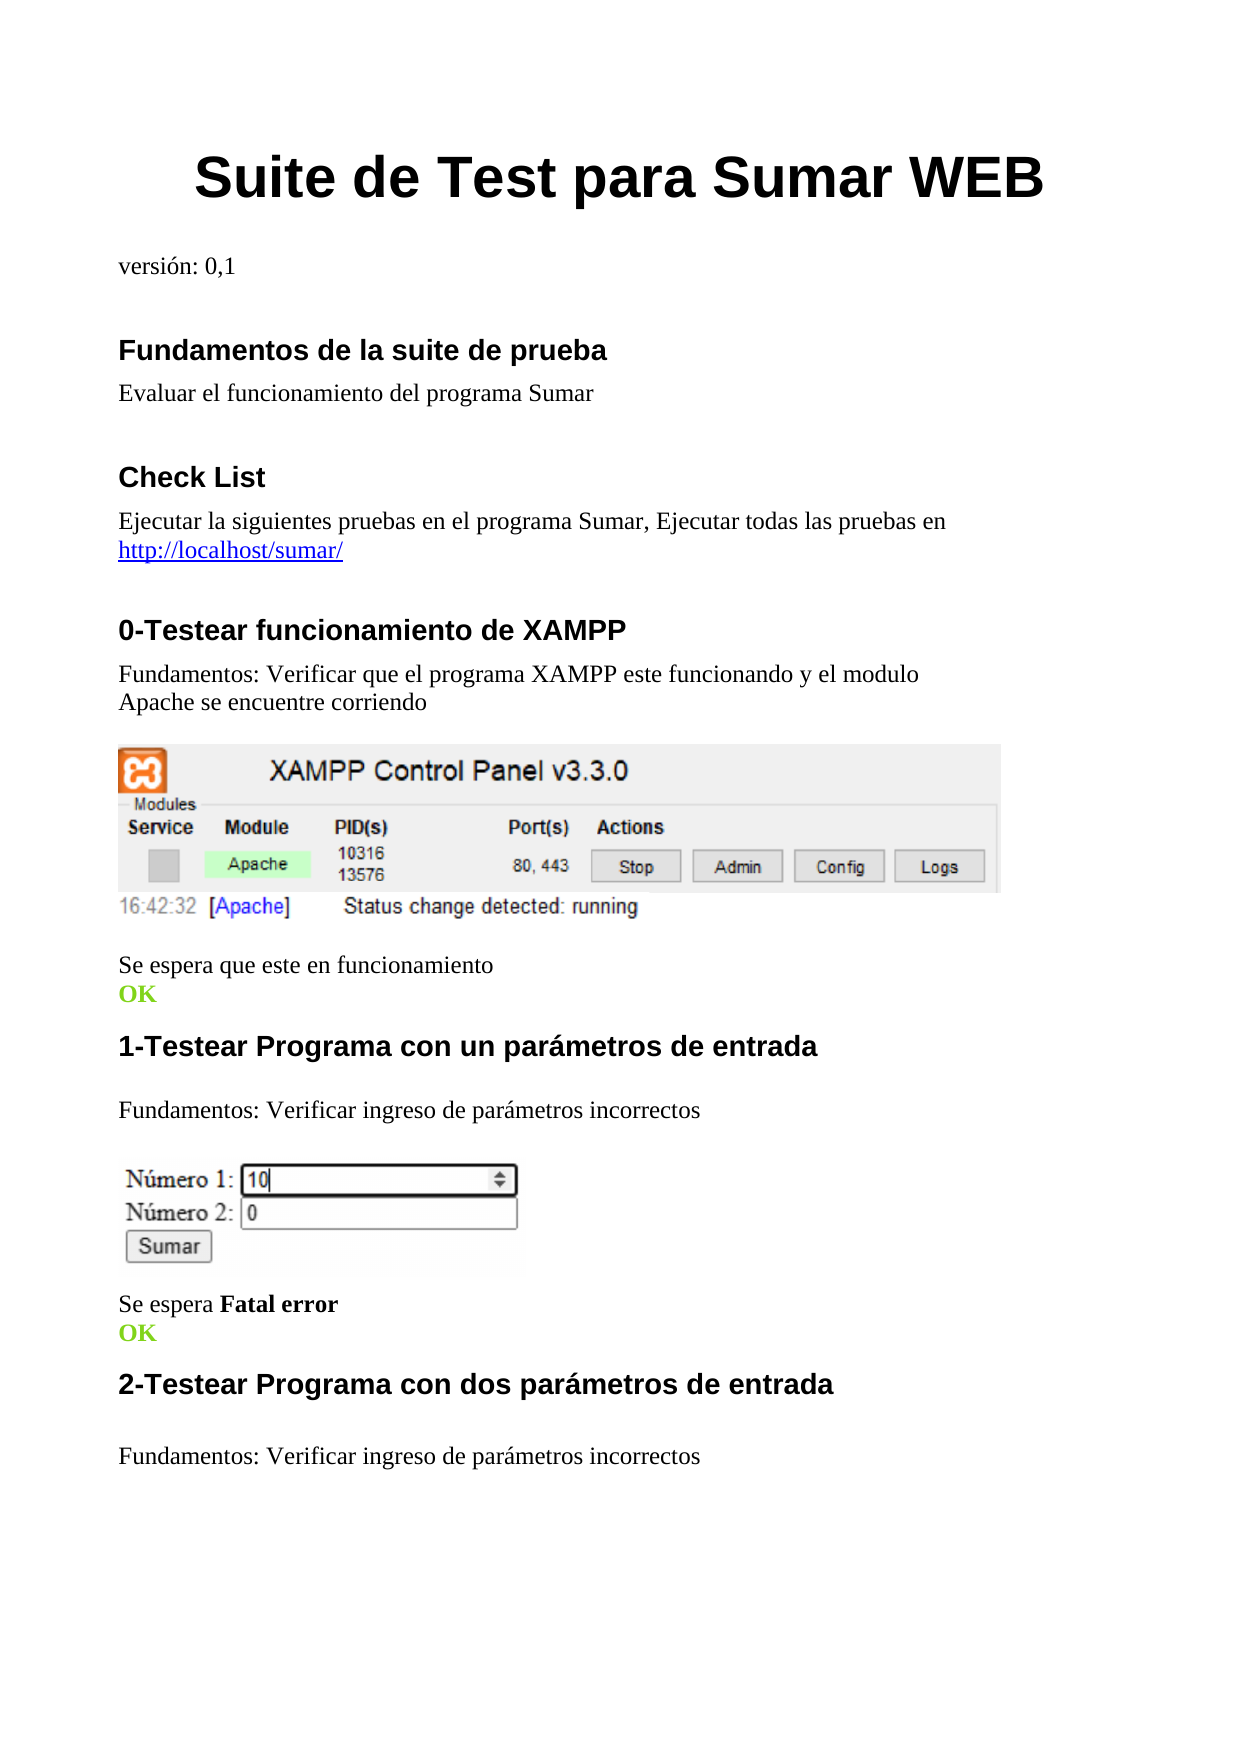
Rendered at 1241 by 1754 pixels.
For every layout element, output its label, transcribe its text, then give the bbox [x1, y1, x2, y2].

text Fundamentos: Verificar que el programa XAMPP este funcionando y el modulo [118, 659, 1122, 687]
text Evaluar el funcionamiento del programa Sumar [118, 378, 1122, 407]
text 1-Testear Programa con un parámetros de entrada [118, 1029, 1122, 1062]
text Se espera que este en funcionamiento [118, 950, 1122, 979]
text Se espera Fatal error [118, 1289, 1122, 1318]
text Fundamentos: Verificar ingreso de parámetros incorrectos [118, 1096, 1122, 1124]
text Fundamentos: Verificar ingreso de parámetros incorrectos [118, 1441, 1122, 1470]
text Apache se encuentre corriendo [118, 687, 1122, 716]
text versión: 0,1 [118, 251, 1122, 279]
text Ejecutar la siguientes pruebas en el programa Sumar, Ejecutar todas las pruebas en http://localhost/sumar/ [118, 506, 1122, 564]
text Suite de Test para Sumar WEB [118, 143, 1122, 210]
text OK [118, 1318, 1122, 1346]
text Check List [118, 460, 1122, 494]
text OK [118, 979, 1122, 1008]
text Fundamentos de la suite de prueba [118, 332, 1122, 366]
text 0-Testear funcionamiento de XAMPP [118, 613, 1122, 646]
text 2-Testear Programa con dos parámetros de entrada [118, 1367, 1122, 1401]
